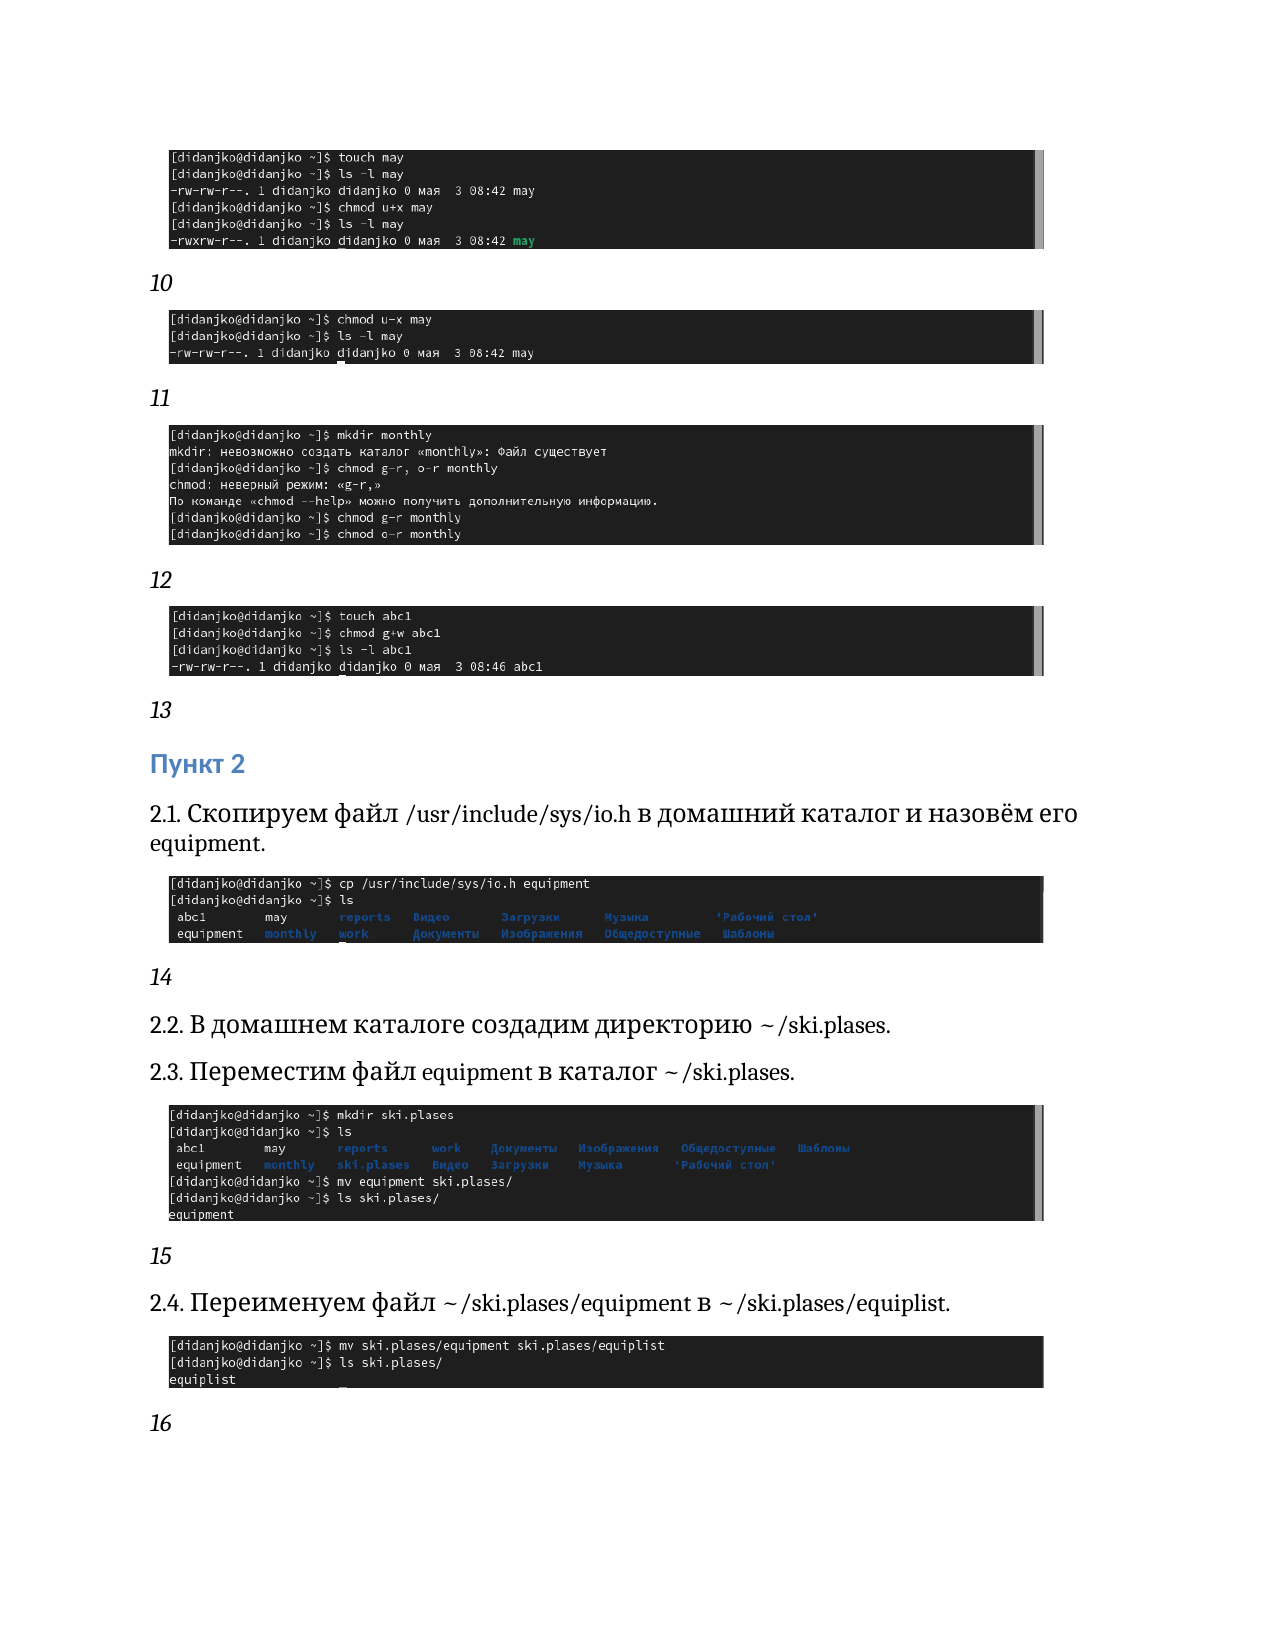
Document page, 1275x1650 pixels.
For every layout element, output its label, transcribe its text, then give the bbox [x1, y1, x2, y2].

picture [168, 150, 1044, 249]
text 10 [150, 269, 1125, 298]
text 11 [150, 384, 1125, 413]
text 12 [150, 566, 1125, 594]
picture [168, 876, 1044, 943]
text 16 [150, 1408, 1125, 1437]
picture [168, 425, 1044, 545]
text 2.2. В домашнем каталоге создадим директорию ~/ski.plases. [150, 1011, 1125, 1039]
picture [168, 1105, 1044, 1221]
text 14 [150, 963, 1125, 992]
text 2.1. Скопируем файл /usr/include/sys/io.h в домашний каталог и назовём его equipment. [150, 800, 1125, 857]
picture [168, 1336, 1044, 1388]
subtitle Пункт 2 [150, 746, 1125, 781]
picture [168, 310, 1044, 364]
text 15 [150, 1242, 1125, 1271]
text 2.4. Переименуем файл ~/ski.plases/equipment в ~/ski.plases/equiplist. [150, 1289, 1125, 1318]
picture [168, 606, 1044, 676]
text 2.3. Переместим файл equipment в каталог ~/ski.plases. [150, 1058, 1125, 1087]
text 13 [150, 696, 1125, 725]
